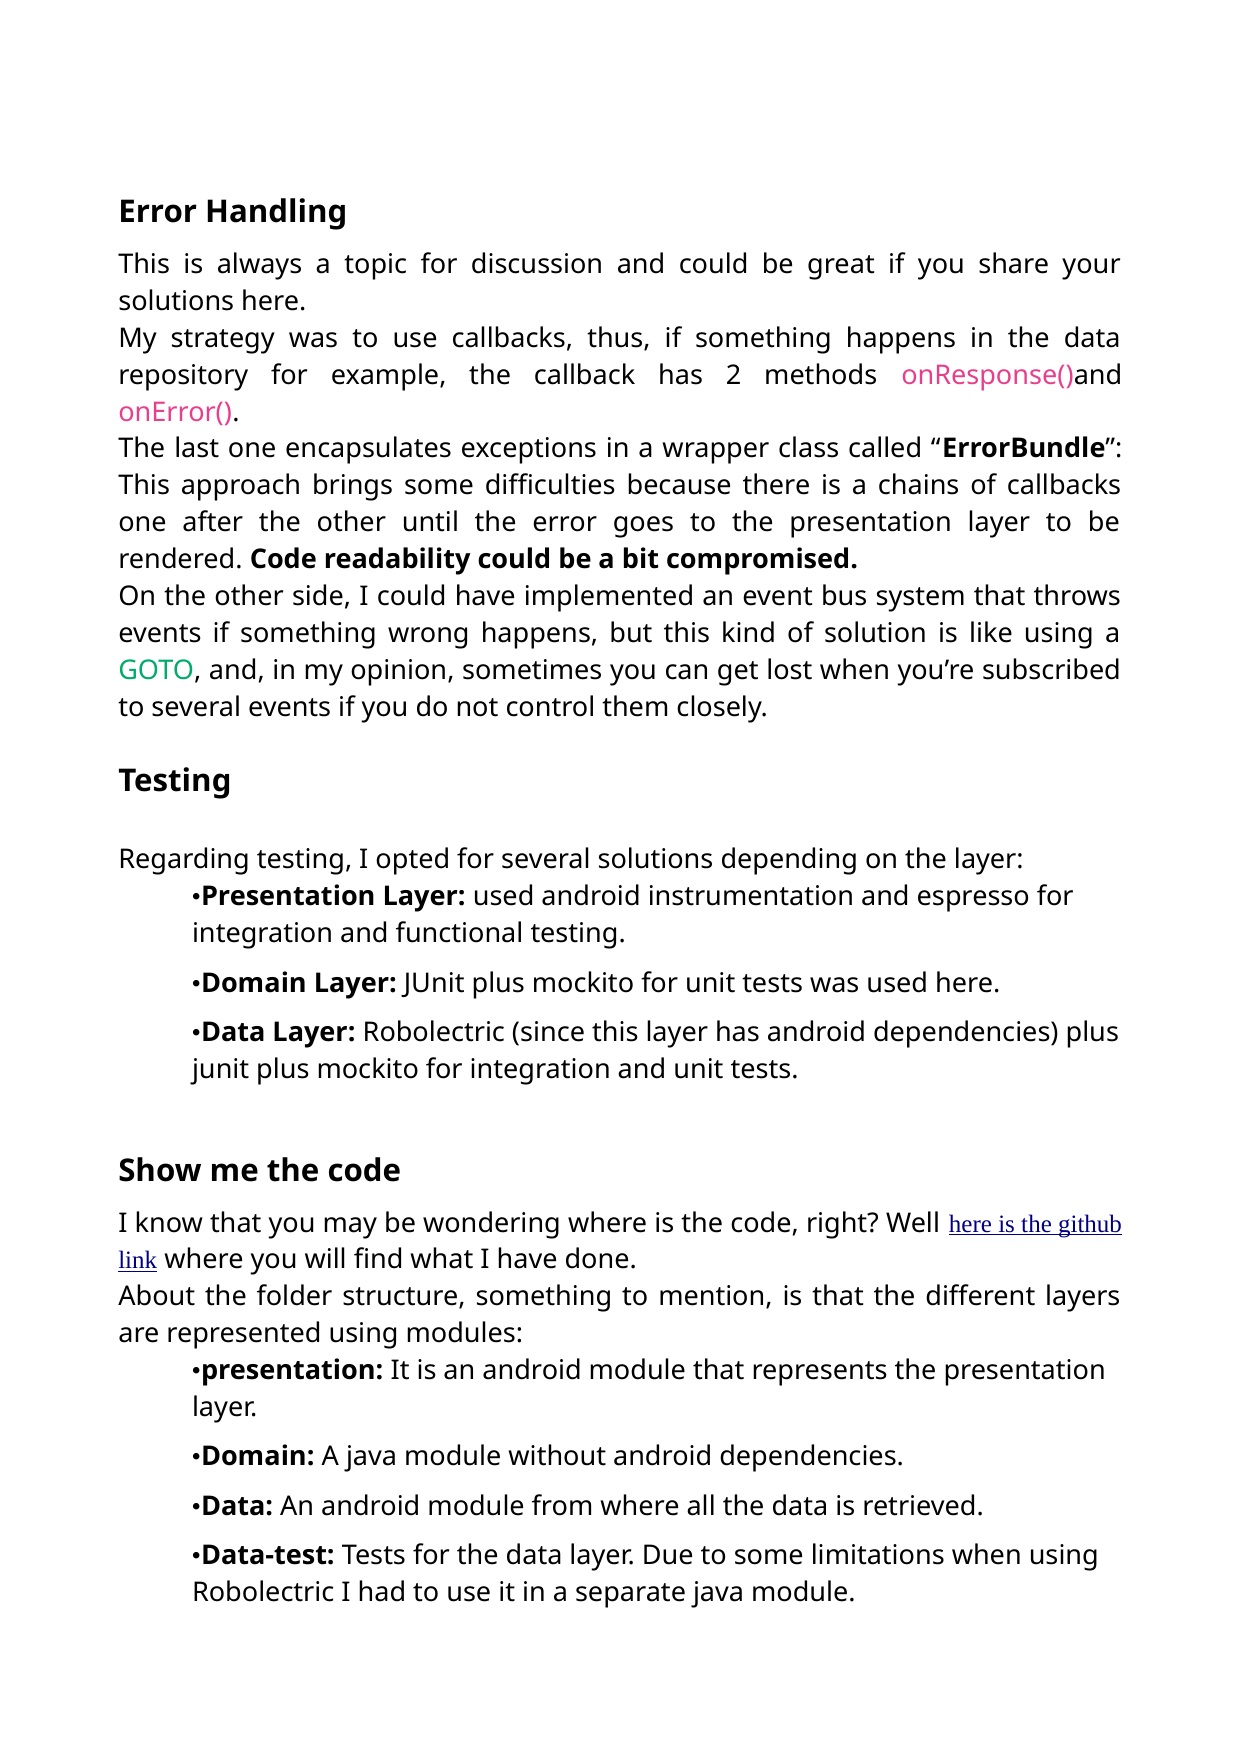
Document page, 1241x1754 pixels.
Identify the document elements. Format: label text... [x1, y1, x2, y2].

subtitle Testing [118, 758, 1122, 800]
text I know that you may be wondering where is the code, right? Well here is the github link where you will find what I have done. [118, 1203, 1122, 1277]
list Domain Layer: JUnit plus mockito for unit tests was used here. [118, 963, 1122, 1000]
list Data: An android module from where all the data is retrieved. [118, 1486, 1122, 1523]
subtitle Show me the code [118, 1148, 1122, 1191]
list Data-test: Tests for the data layer. Due to some limitations when using Robolectric I had to use it in a separate java module. [118, 1536, 1122, 1609]
text This is always a topic for discussion and could be great if you share your solutions here. [118, 244, 1122, 318]
list Presentation Layer: used android instrumentation and espresso for integration and functional testing. [118, 877, 1122, 951]
text My strategy was to use callbacks, thus, if something happens in the data repository for example, the callback has 2 methods onResponse()and onError(). [118, 318, 1122, 429]
text On the other side, I could have implemented an event bus system that throws events if something wrong happens, but this kind of solution is like using a GOTO, and, in my opinion, sometimes you can get lost when you’re subscribed to several events if you do not control them closely. [118, 576, 1122, 724]
list Domain: A java module without android dependencies. [118, 1437, 1122, 1474]
text Regarding testing, I opted for several solutions depending on the layer: [118, 840, 1122, 877]
subtitle Error Handling [118, 189, 1122, 232]
list presentation: It is an android module that represents the presentation layer. [118, 1351, 1122, 1424]
text The last one encapsulates exceptions in a wrapper class called “ErrorBundle”: This approach brings some difficulties because there is a chains of callbacks one after the other until the error goes to the presentation layer to be rendered. Code readability could be a bit compromised. [118, 429, 1122, 576]
text About the folder structure, something to mention, is that the different layers are represented using modules: [118, 1277, 1122, 1351]
list Data Layer: Robolectric (since this layer has android dependencies) plus junit plus mockito for integration and unit tests. [118, 1012, 1122, 1086]
